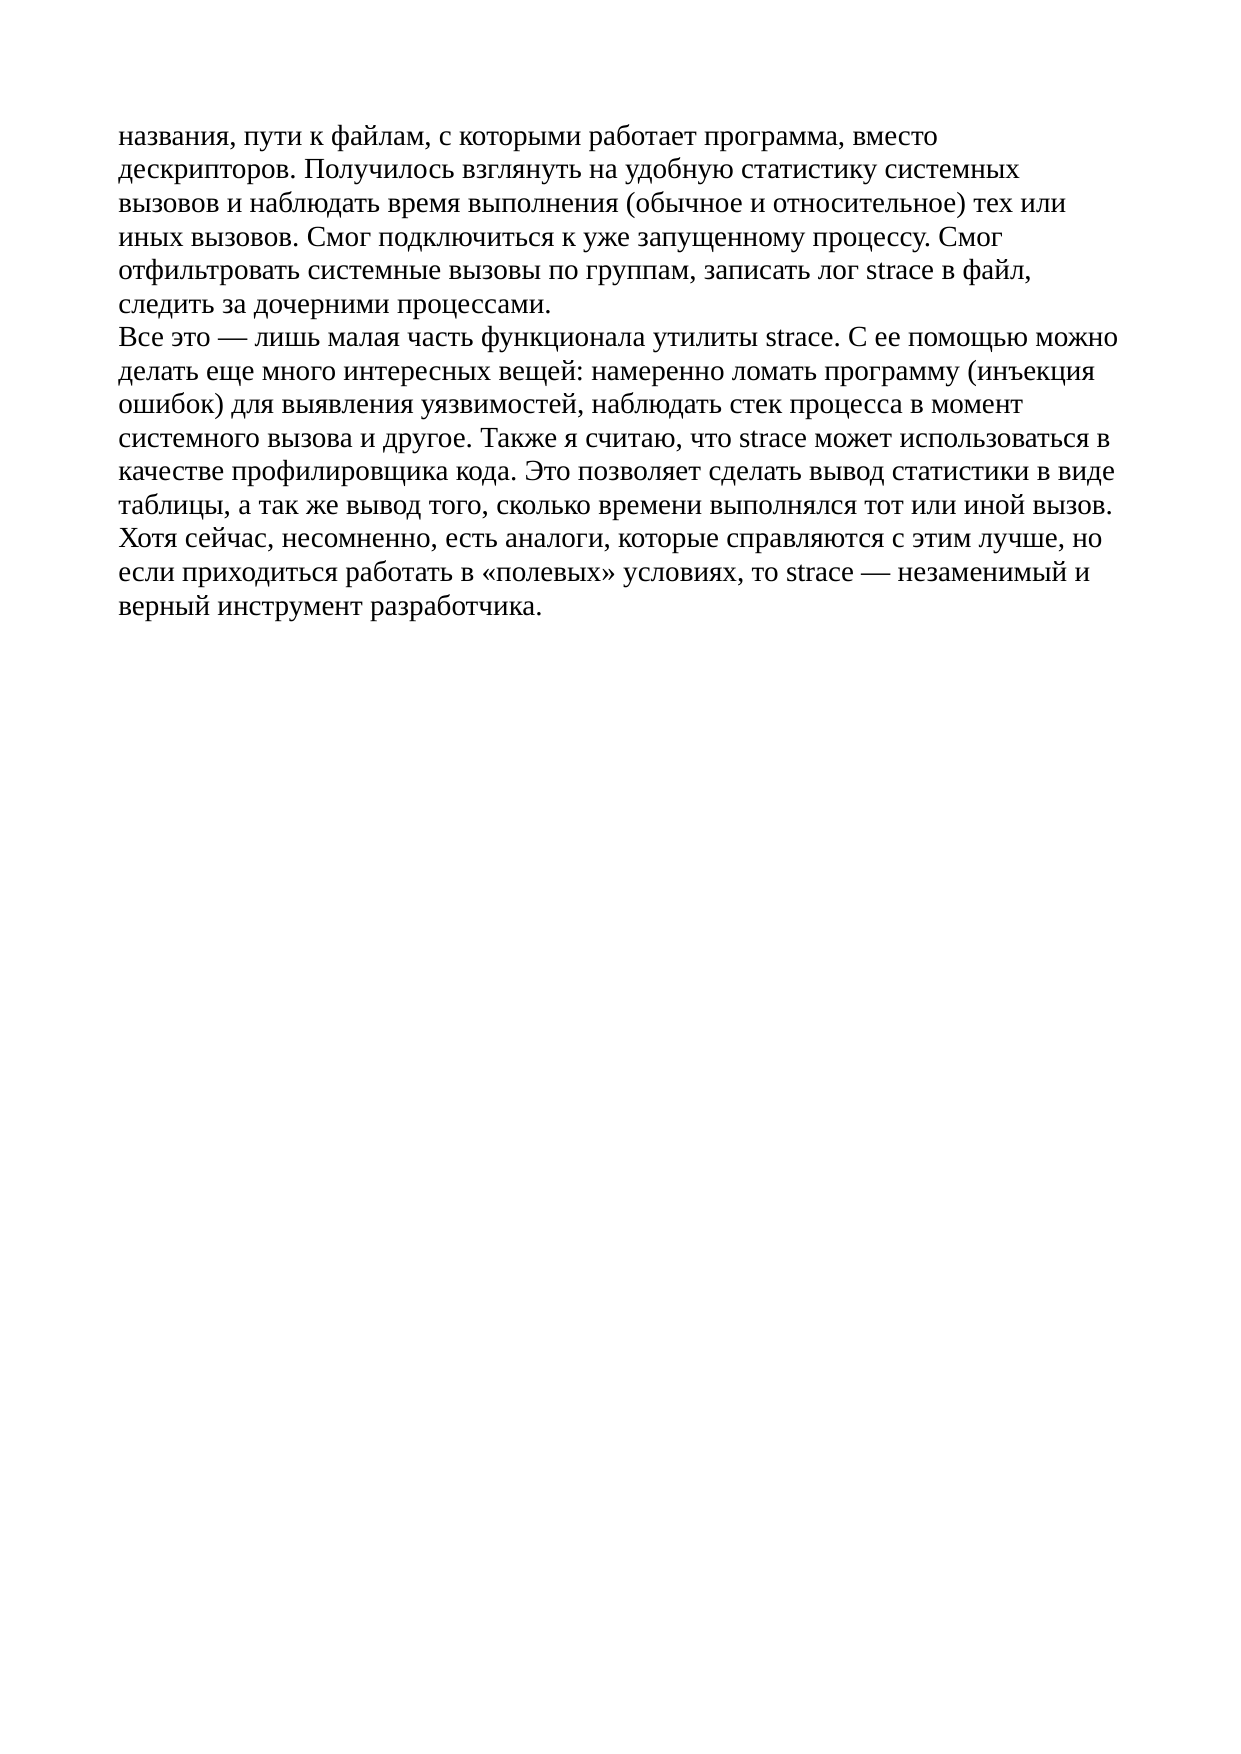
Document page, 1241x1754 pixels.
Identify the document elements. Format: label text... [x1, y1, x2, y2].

text ошибок) для выявления уязвимостей, наблюдать стек процесса в момент [118, 386, 1122, 420]
text системного вызова и другое. Также я считаю, что strace может использоваться в качестве профилировщика кода. Это позволяет сделать вывод статистики в виде таблицы, а так же вывод того, сколько времени выполнялся тот или иной вызов. Хотя сейчас, несомненно, есть аналоги, которые справляются с этим лучше, но если приходиться работать в «полевых» условиях, то strace — незаменимый и верный инструмент разработчика. [118, 420, 1122, 621]
text вызовов и наблюдать время выполнения (обычное и относительное) тех или [118, 185, 1122, 219]
text делать еще много интересных вещей: намеренно ломать программу (инъекция [118, 353, 1122, 386]
text названия, пути к файлам, с которыми работает программа, вместо [118, 118, 1122, 152]
text Все это — лишь малая часть функционала утилиты strace. С ее помощью можно [118, 319, 1122, 353]
text иных вызовов. Смог подключиться к уже запущенному процессу. Смог отфильтровать системные вызовы по группам, записать лог strace в файл, следить за дочерними процессами. [118, 219, 1122, 319]
text дескрипторов. Получилось взглянуть на удобную статистику системных [118, 152, 1122, 185]
